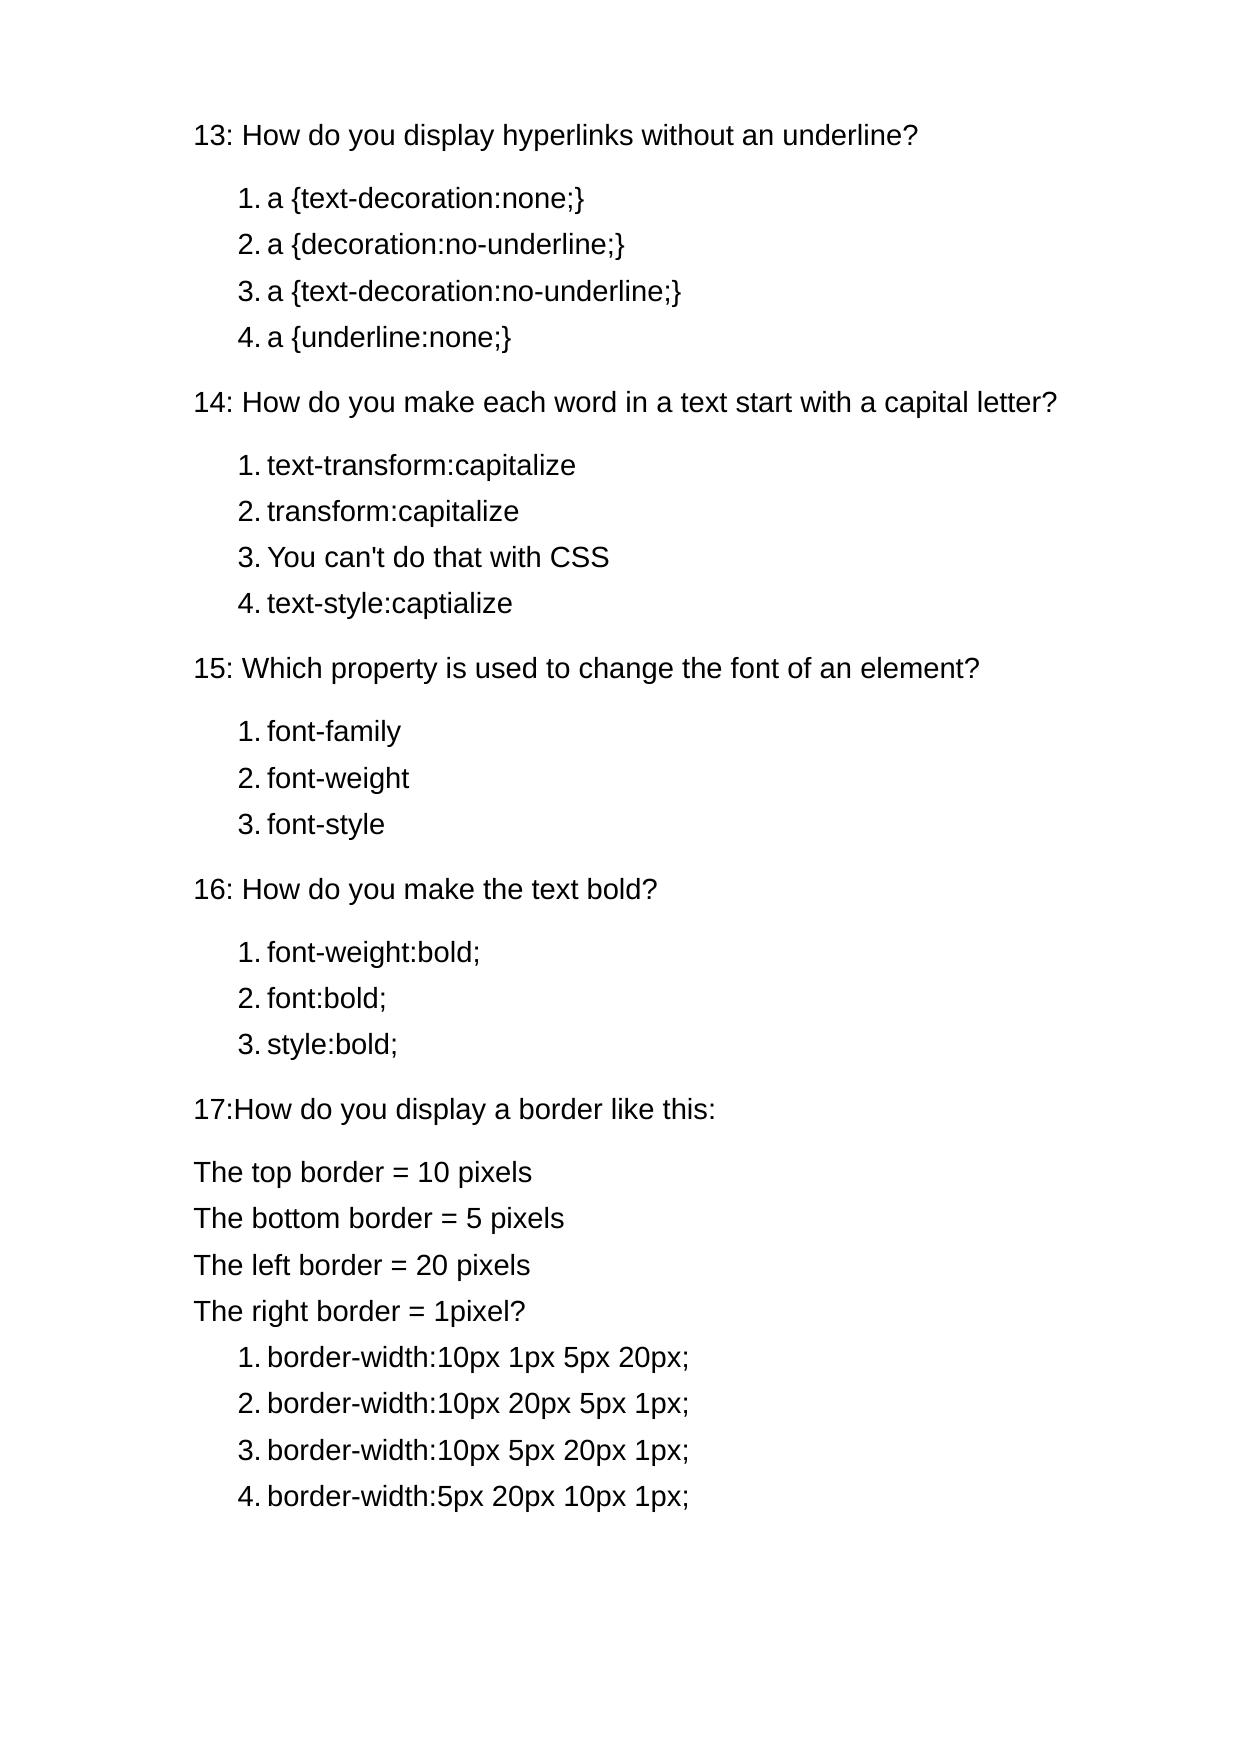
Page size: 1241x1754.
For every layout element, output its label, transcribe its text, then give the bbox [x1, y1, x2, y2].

subtitle 14: How do you make each word in a text start with a capital letter? [193, 385, 1122, 418]
list text-transform:capitalize [237, 448, 1122, 481]
list border-width:10px 1px 5px 20px; [237, 1340, 1122, 1374]
text The top border = 10 pixels [193, 1155, 1122, 1189]
list transform:capitalize [237, 494, 1122, 527]
list border-width:5px 20px 10px 1px; [237, 1479, 1122, 1512]
list font-style [237, 807, 1122, 840]
subtitle 16: How do you make the text bold? [193, 872, 1122, 905]
list font-weight [237, 761, 1122, 794]
list a {text-decoration:no-underline;} [237, 273, 1122, 307]
list a {text-decoration:none;} [237, 181, 1122, 214]
text The right border = 1pixel? [193, 1294, 1122, 1327]
list font:bold; [237, 981, 1122, 1014]
subtitle 17:How do you display a border like this: [193, 1092, 1122, 1126]
list font-weight:bold; [237, 935, 1122, 968]
text The bottom border = 5 pixels [193, 1201, 1122, 1235]
list a {decoration:no-underline;} [237, 227, 1122, 261]
list a {underline:none;} [237, 320, 1122, 353]
subtitle 13: How do you display hyperlinks without an underline? [193, 118, 1122, 152]
list border-width:10px 5px 20px 1px; [237, 1433, 1122, 1466]
list text-style:captialize [237, 586, 1122, 620]
list You can't do that with CSS [237, 540, 1122, 574]
text The left border = 20 pixels [193, 1248, 1122, 1281]
subtitle 15: Which property is used to change the font of an element? [193, 651, 1122, 685]
list style:bold; [237, 1027, 1122, 1061]
list border-width:10px 20px 5px 1px; [237, 1386, 1122, 1420]
list font-family [237, 714, 1122, 748]
